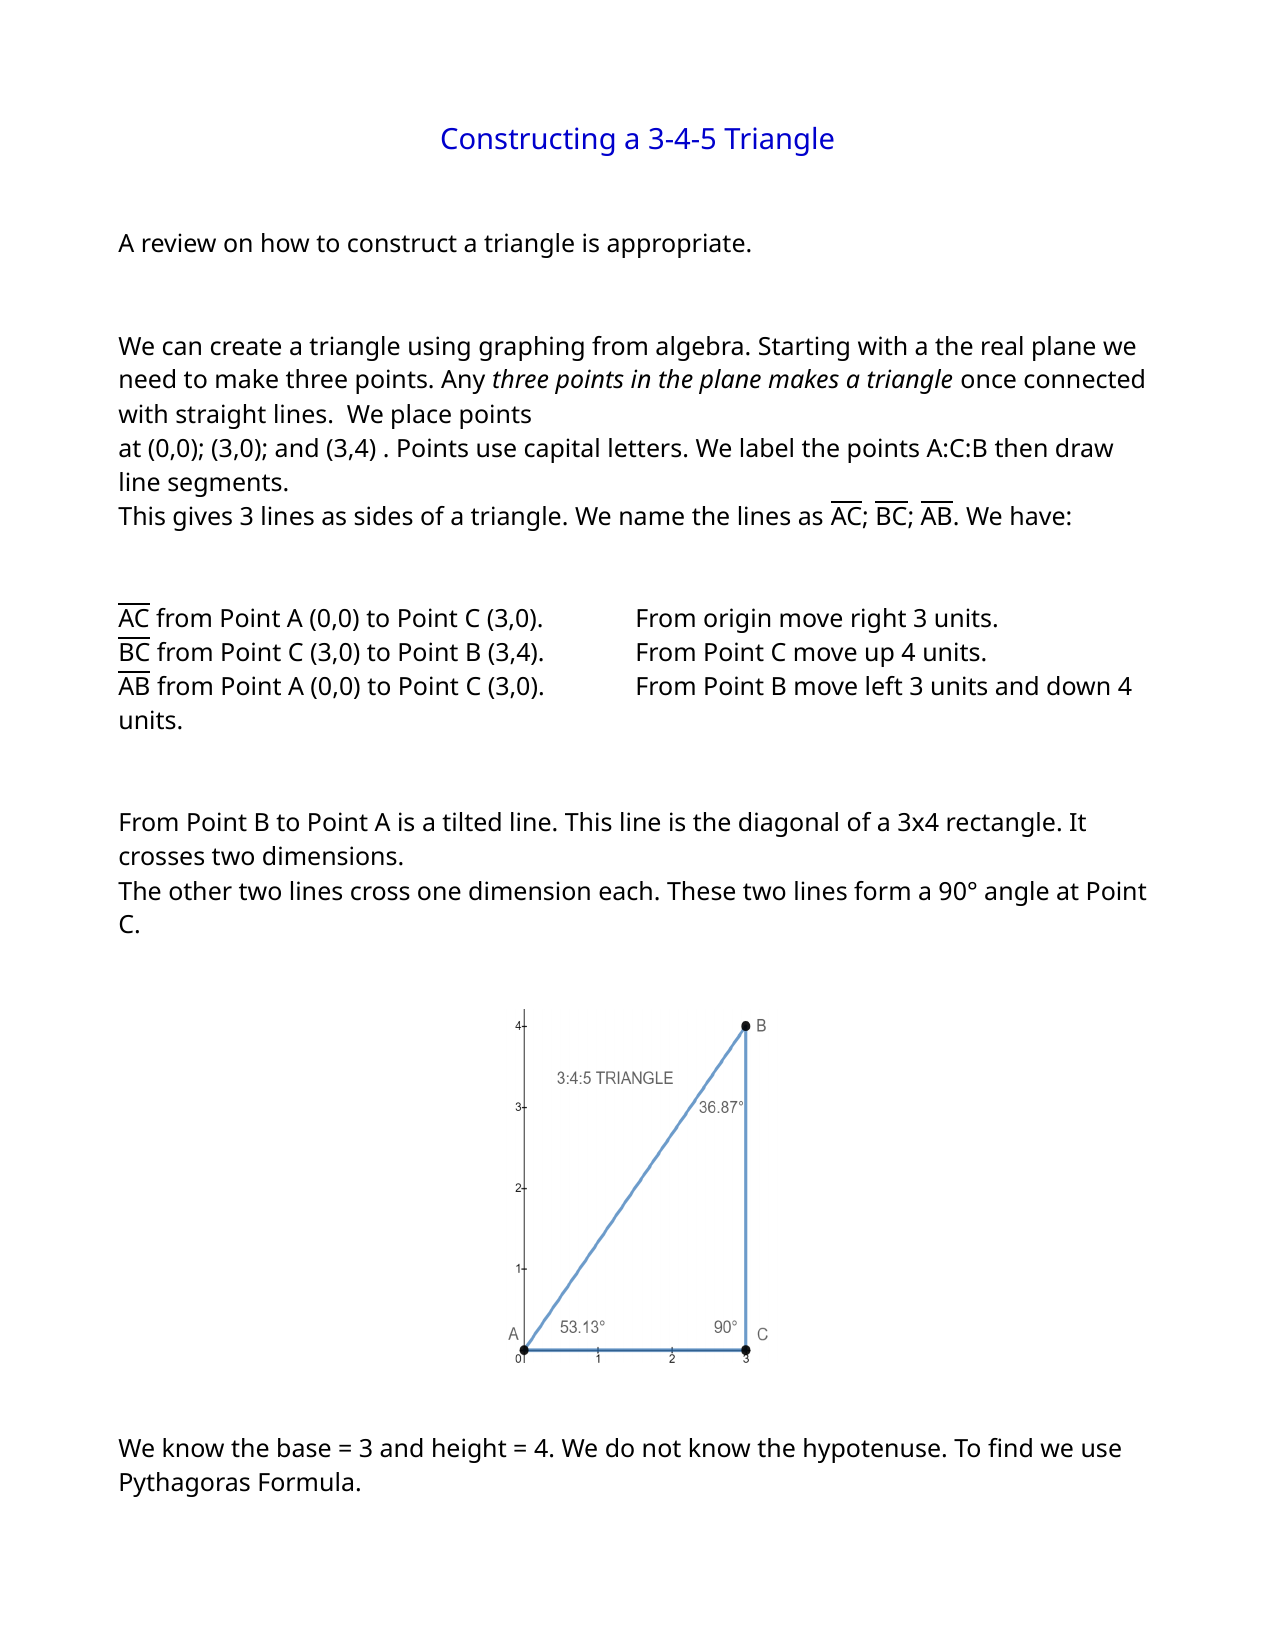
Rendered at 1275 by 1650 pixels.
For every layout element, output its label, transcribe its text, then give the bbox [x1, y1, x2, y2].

text A review on how to construct a triangle is appropriate. [118, 226, 1157, 260]
text This gives 3 lines as sides of a triangle. We name the lines as AC; BC; AB. We have: [118, 498, 1157, 532]
text Constructing a 3-4-5 Triangle [118, 118, 1157, 158]
text BC from Point C (3,0) to Point B (3,4). From Point C move up 4 units. [118, 635, 1157, 669]
text From Point B to Point A is a tilted line. This line is the diagonal of a 3x4 rectangle. It crosses two dimensions. [118, 805, 1157, 873]
text We can create a triangle using graphing from algebra. Starting with a the real plane we need to make three points. Any three points in the plane makes a triangle once connected with straight lines. We place points [118, 328, 1157, 430]
text We know the base = 3 and height = 4. We do not know the hypotenuse. To find we use Pythagoras Formula. [118, 1431, 1157, 1499]
text AB from Point A (0,0) to Point C (3,0). From Point B move left 3 units and down 4 units. [118, 669, 1157, 737]
text The other two lines cross one dimension each. These two lines form a 90° angle at Point C. [118, 873, 1157, 941]
text AC from Point A (0,0) to Point C (3,0). From origin move right 3 units. [118, 601, 1157, 635]
text at (0,0); (3,0); and (3,4) . Points use capital letters. We label the points A:C:B then draw line segments. [118, 430, 1157, 498]
picture [497, 1009, 778, 1363]
